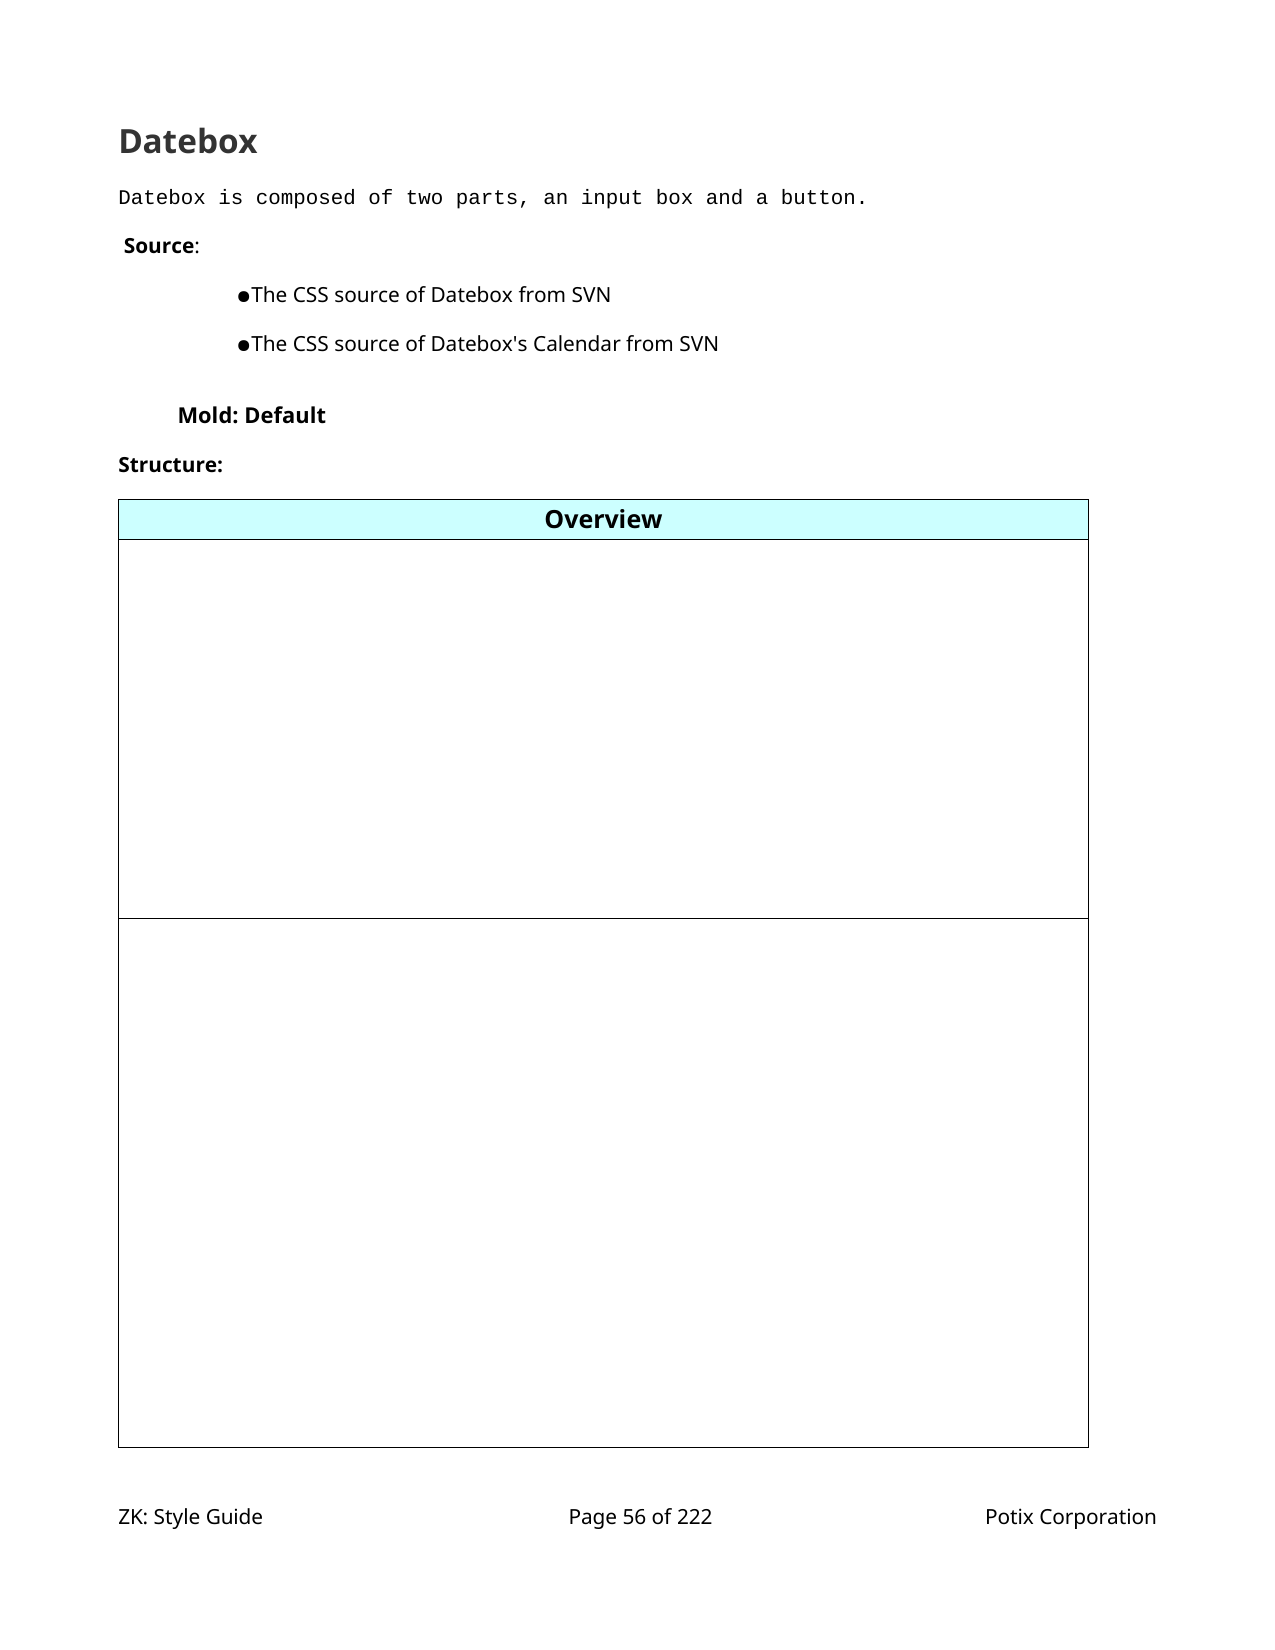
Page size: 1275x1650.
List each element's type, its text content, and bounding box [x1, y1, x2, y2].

table_cell [119, 540, 1088, 918]
text Datebox is composed of two parts, an input box and a button. [118, 187, 1157, 211]
table_cell [119, 919, 1088, 1447]
text Structure: [118, 450, 1157, 478]
table_header Overview [119, 500, 1088, 539]
list The CSS source of Datebox's Calendar from SVN [236, 329, 1157, 357]
list The CSS source of Datebox from SVN [236, 280, 1157, 308]
text Source: [118, 231, 1157, 259]
subtitle Mold: Default [177, 399, 1157, 429]
subtitle Datebox [118, 118, 1157, 163]
